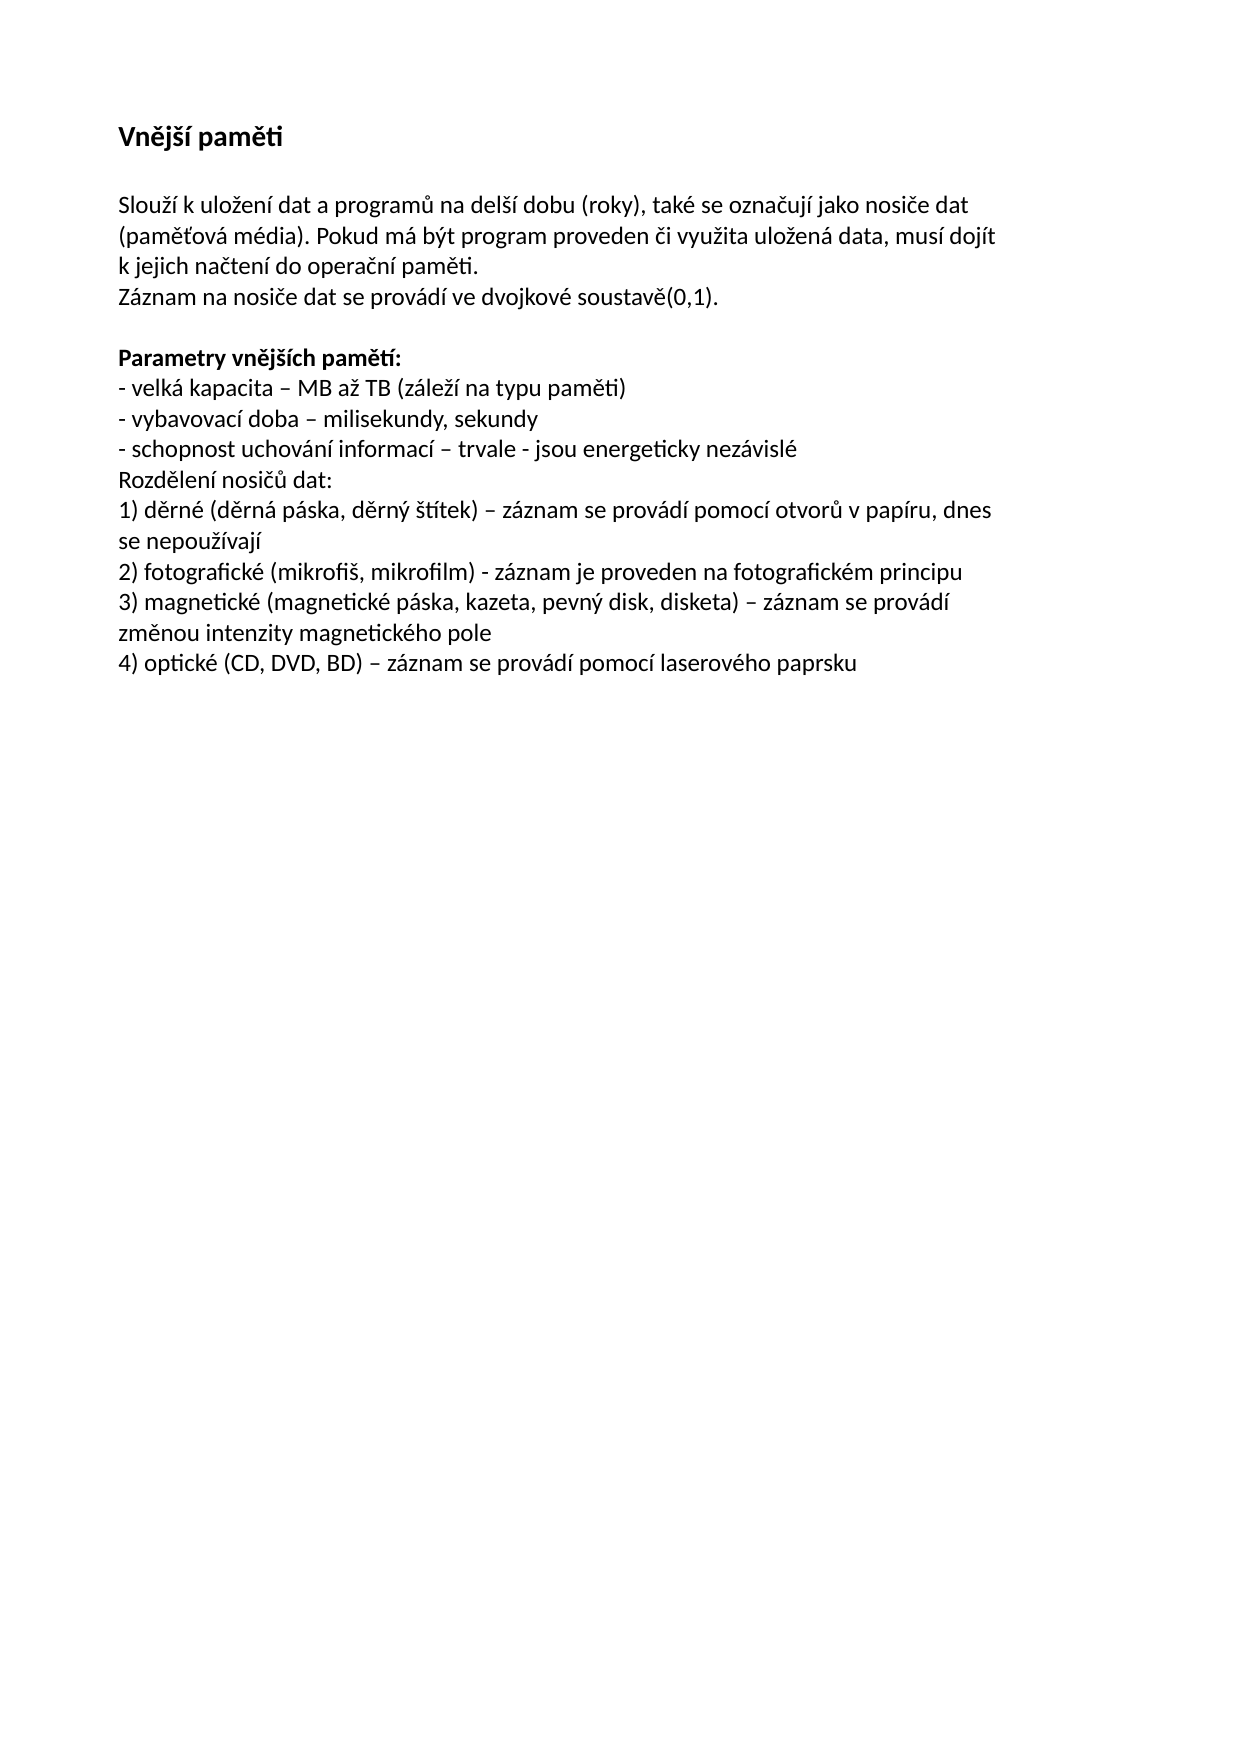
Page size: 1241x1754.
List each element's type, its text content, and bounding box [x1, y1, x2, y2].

text - velká kapacita – MB až TB (záleží na typu paměti) [118, 372, 1122, 403]
text (paměťová média). Pokud má být program proveden či využita uložená data, musí dojít [118, 220, 1122, 250]
text změnou intenzity magnetického pole [118, 617, 1122, 647]
text Vnější paměti [118, 118, 1122, 154]
text Záznam na nosiče dat se provádí ve dvojkové soustavě(0,1). [118, 281, 1122, 311]
text 1) děrné (děrná páska, děrný štítek) – záznam se provádí pomocí otvorů v papíru, dnes [118, 494, 1122, 525]
text Rozdělení nosičů dat: [118, 464, 1122, 494]
text se nepoužívají [118, 525, 1122, 556]
text 4) optické (CD, DVD, BD) – záznam se provádí pomocí laserového paprsku [118, 647, 1122, 678]
text 2) fotografické (mikrofiš, mikrofilm) - záznam je proveden na fotografickém principu [118, 556, 1122, 586]
text k jejich načtení do operační paměti. [118, 250, 1122, 281]
text - schopnost uchování informací – trvale - jsou energeticky nezávislé [118, 433, 1122, 464]
text 3) magnetické (magnetické páska, kazeta, pevný disk, disketa) – záznam se provádí [118, 586, 1122, 617]
text Parametry vnějších pamětí: [118, 342, 1122, 372]
text Slouží k uložení dat a programů na delší dobu (roky), také se označují jako nosiče dat [118, 189, 1122, 220]
text - vybavovací doba – milisekundy, sekundy [118, 403, 1122, 433]
